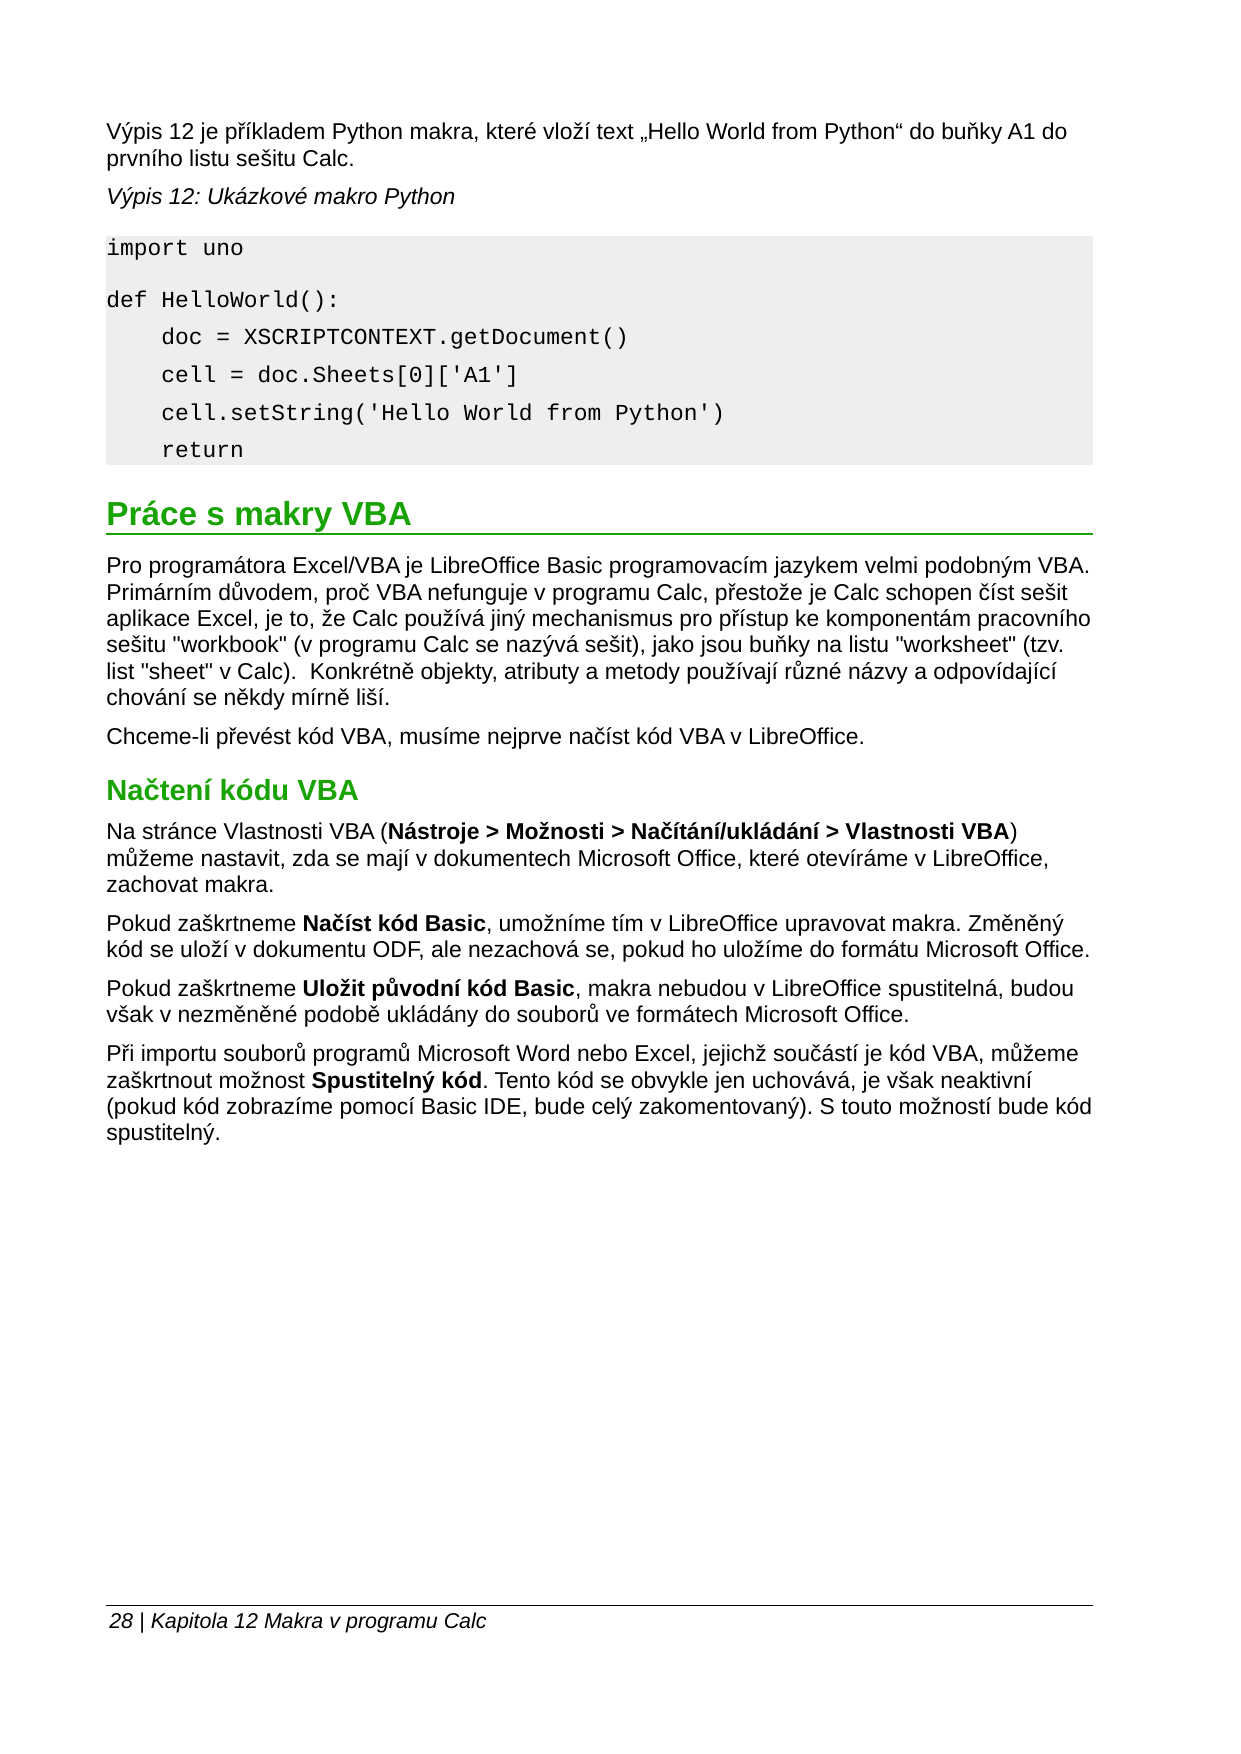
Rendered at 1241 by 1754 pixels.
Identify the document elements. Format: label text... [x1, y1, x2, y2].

text doc = XSCRIPTCONTEXT.getDocument() [106, 326, 1093, 352]
text Při importu souborů programů Microsoft Word nebo Excel, jejichž součástí je kód VBA, můžeme zaškrtnout možnost Spustitelný kód. Tento kód se obvykle jen uchovává, je však neaktivní (pokud kód zobrazíme pomocí Basic IDE, bude celý zakomentovaný). S touto možností bude kód spustitelný. [106, 1040, 1093, 1146]
text cell.setString('Hello World from Python') [106, 401, 1093, 427]
text Chceme-li převést kód VBA, musíme nejprve načíst kód VBA v LibreOffice. [106, 723, 1093, 749]
text Pro programátora Excel/VBA je LibreOffice Basic programovacím jazykem velmi podobným VBA. Primárním důvodem, proč VBA nefunguje v programu Calc, přestože je Calc schopen číst sešit aplikace Excel, je to, že Calc používá jiný mechanismus pro přístup ke komponentám pracovního sešitu "workbook" (v programu Calc se nazývá sešit), jako jsou buňky na listu "worksheet" (tzv. list "sheet" v Calc). Konkrétně objekty, atributy a metody používají různé názvy a odpovídající chování se někdy mírně liší. [106, 552, 1093, 711]
text Výpis 12 je příkladem Python makra, které vloží text „Hello World from Python“ do buňky A1 do prvního listu sešitu Calc. [106, 118, 1093, 171]
text cell = doc.Sheets[0]['A1'] [106, 363, 1093, 389]
text Výpis 12: Ukázkové makro Python [106, 183, 1093, 210]
subtitle Načtení kódu VBA [106, 773, 1093, 807]
subtitle Práce s makry VBA [106, 494, 1093, 533]
text Pokud zaškrtneme Načíst kód Basic, umožníme tím v LibreOffice upravovat makra. Změněný kód se uloží v dokumentu ODF, ale nezachová se, pokud ho uložíme do formátu Microsoft Office. [106, 910, 1093, 963]
text return [106, 439, 1093, 465]
text import uno def HelloWorld(): [106, 236, 1093, 314]
text Pokud zaškrtneme Uložit původní kód Basic, makra nebudou v LibreOffice spustitelná, budou však v nezměněné podobě ukládány do souborů ve formátech Microsoft Office. [106, 975, 1093, 1028]
text Na stránce Vlastnosti VBA (Nástroje > Možnosti > Načítání/ukládání > Vlastnosti VBA) můžeme nastavit, zda se mají v dokumentech Microsoft Office, které otevíráme v LibreOffice, zachovat makra. [106, 818, 1093, 897]
